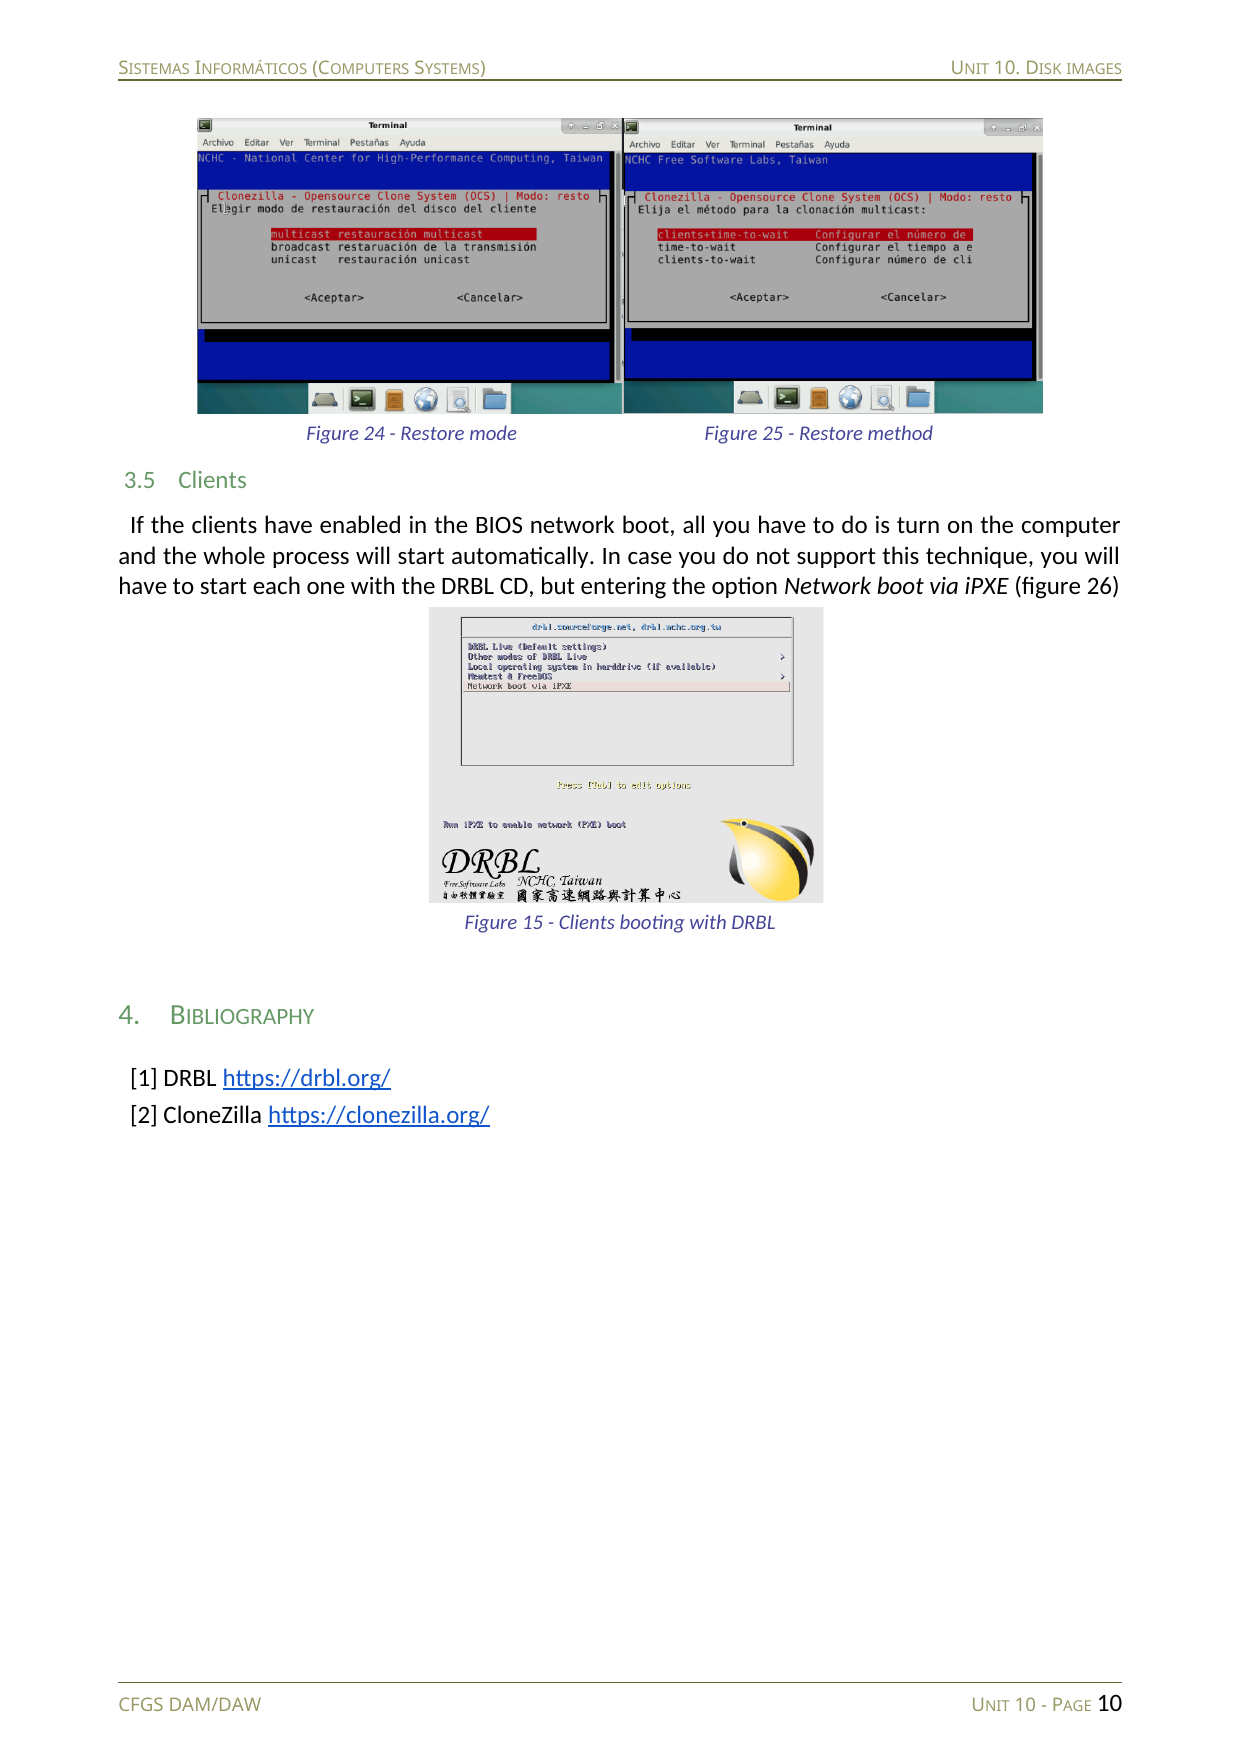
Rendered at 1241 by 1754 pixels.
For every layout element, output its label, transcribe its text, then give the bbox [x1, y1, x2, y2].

subtitle Clients [118, 464, 1122, 494]
picture [197, 118, 1043, 414]
subtitle Bibliography [118, 996, 1122, 1032]
text [1] DRBL https://drbl.org/ [118, 1062, 1122, 1093]
picture [428, 607, 824, 903]
text If the clients have enabled in the BIOS network boot, all you have to do is turn on the computer and the whole process will start automatically. In case you do not support this technique, you will have to start each one with the DRBL CD, but entering the option Network boot via iPXE (figure 26) [118, 509, 1122, 601]
text [2] CloneZilla https://clonezilla.org/ [118, 1099, 1122, 1129]
text Figure 15 - Clients booting with DRBL [118, 909, 1122, 934]
text Figure 24 - Restore mode Figure 25 - Restore method [118, 420, 1122, 445]
